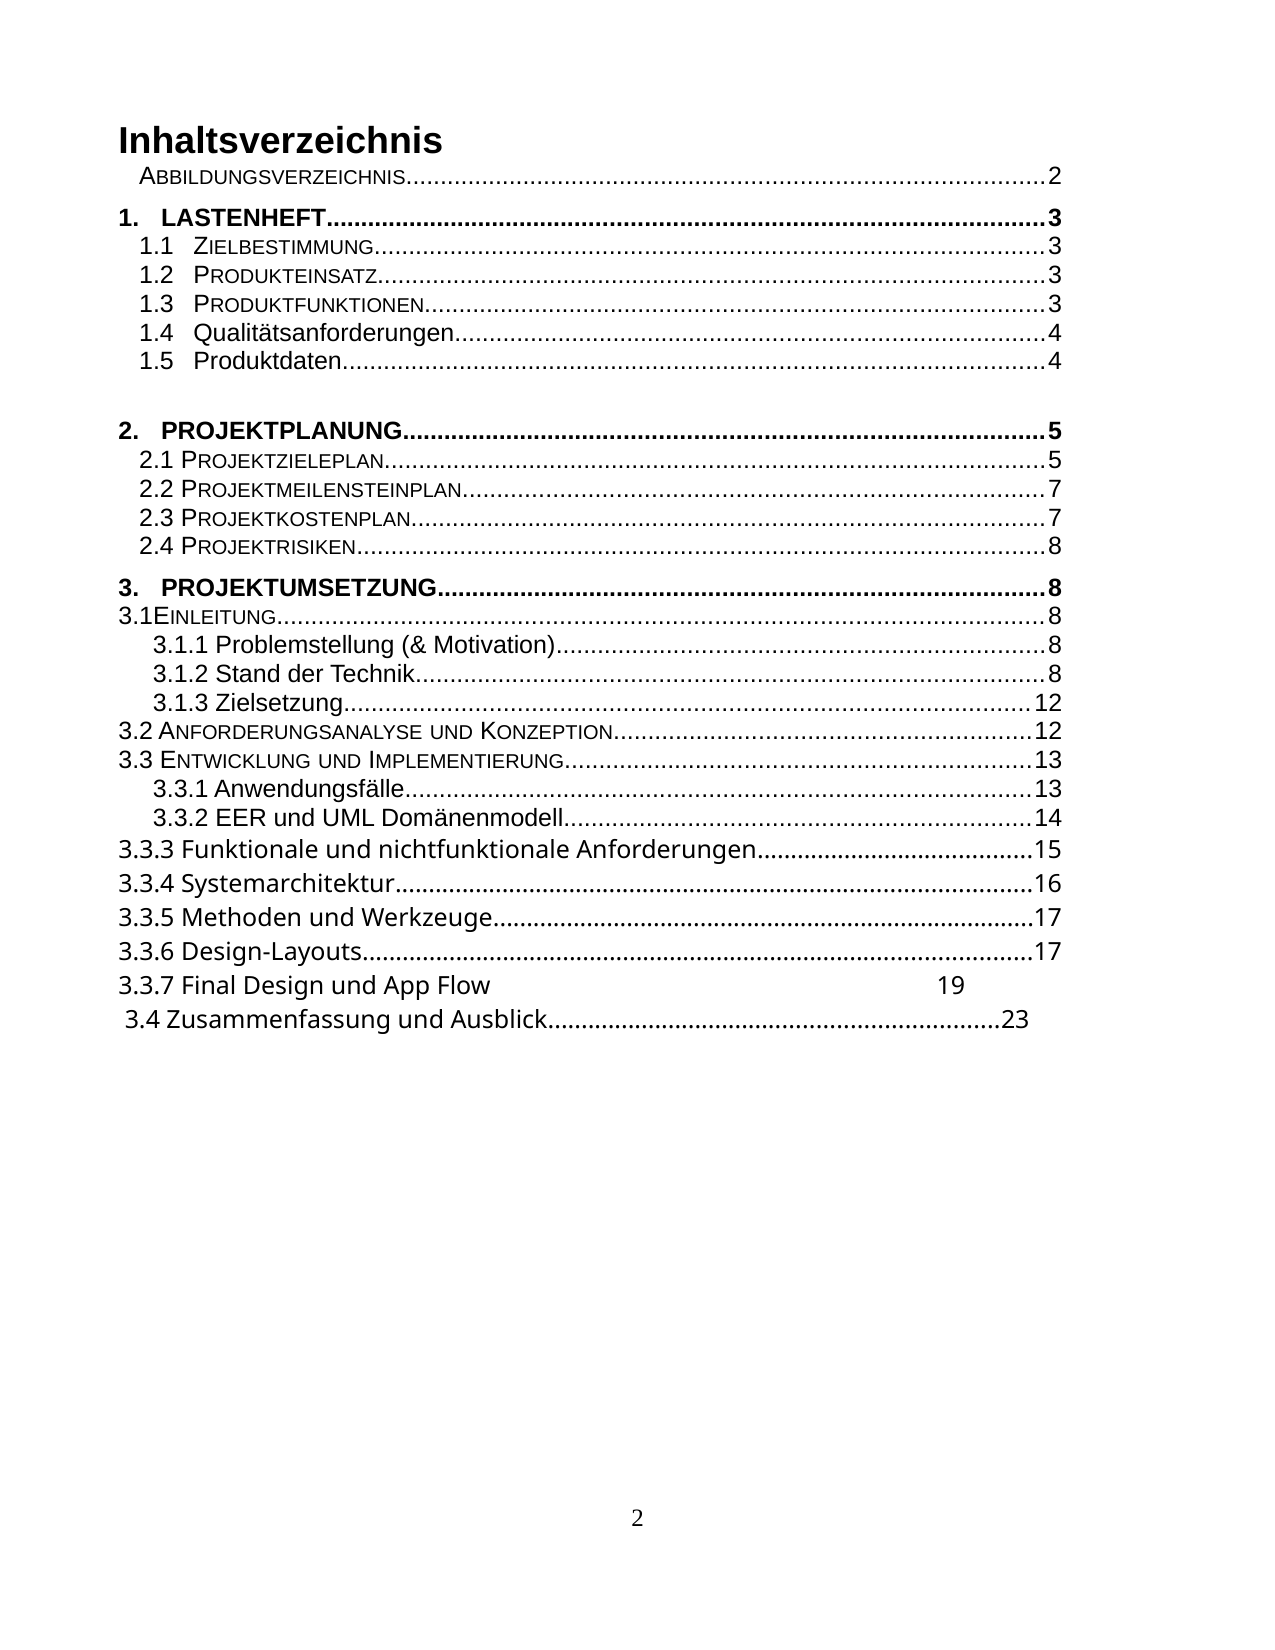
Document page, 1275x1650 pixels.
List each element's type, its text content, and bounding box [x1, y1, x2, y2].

text 1.3 Produktfunktionen 3 [139, 289, 1157, 317]
text 1. Lastenheft 3 [118, 202, 1157, 231]
text 2.2 Projektmeilensteinplan 7 [139, 474, 1157, 502]
text 3.1.3 Zielsetzung 12 [118, 687, 1157, 716]
text 3.4 Zusammenfassung und Ausblick 23 [118, 1002, 1157, 1036]
text 3.3.6 Design-Layouts 17 [118, 933, 1157, 967]
text 3.3.1 Anwendungsfälle 13 [118, 774, 1157, 802]
text 3.3.5 Methoden und Werkzeuge 17 [118, 899, 1157, 933]
text 1.1 Zielbestimmung 3 [139, 231, 1157, 260]
text Inhaltsverzeichnis [118, 118, 1157, 161]
text 3.1Einleitung 8 [118, 601, 1157, 630]
text 1.5 Produktdaten 4 [139, 346, 1157, 375]
text 1.4 Qualitätsanforderungen 4 [139, 317, 1157, 346]
text 3.3 Entwicklung und Implementierung 13 [118, 745, 1157, 774]
text 2.1 Projektzieleplan 5 [139, 445, 1157, 474]
text 3.3.7 Final Design und App Flow 19 [118, 967, 1157, 1002]
text 3.1.2 Stand der Technik 8 [118, 659, 1157, 687]
text 1.2 Produkteinsatz 3 [139, 260, 1157, 289]
text 3.1.1 Problemstellung (& Motivation) 8 [118, 630, 1157, 659]
text 2. Projektplanung 5 [118, 416, 1157, 445]
text 3. Projektumsetzung 8 [118, 572, 1157, 601]
text 3.3.3 Funktionale und nichtfunktionale Anforderungen 15 [118, 831, 1157, 865]
text 3.3.4 Systemarchitektur 16 [118, 865, 1157, 899]
text 2.4 Projektrisiken 8 [139, 531, 1157, 560]
text Abbildungsverzeichnis 2 [139, 161, 1157, 190]
text 3.3.2 EER und UML Domänenmodell 14 [118, 802, 1157, 831]
text 2.3 Projektkostenplan 7 [139, 502, 1157, 531]
text 3.2 Anforderungsanalyse und Konzeption 12 [118, 716, 1157, 745]
